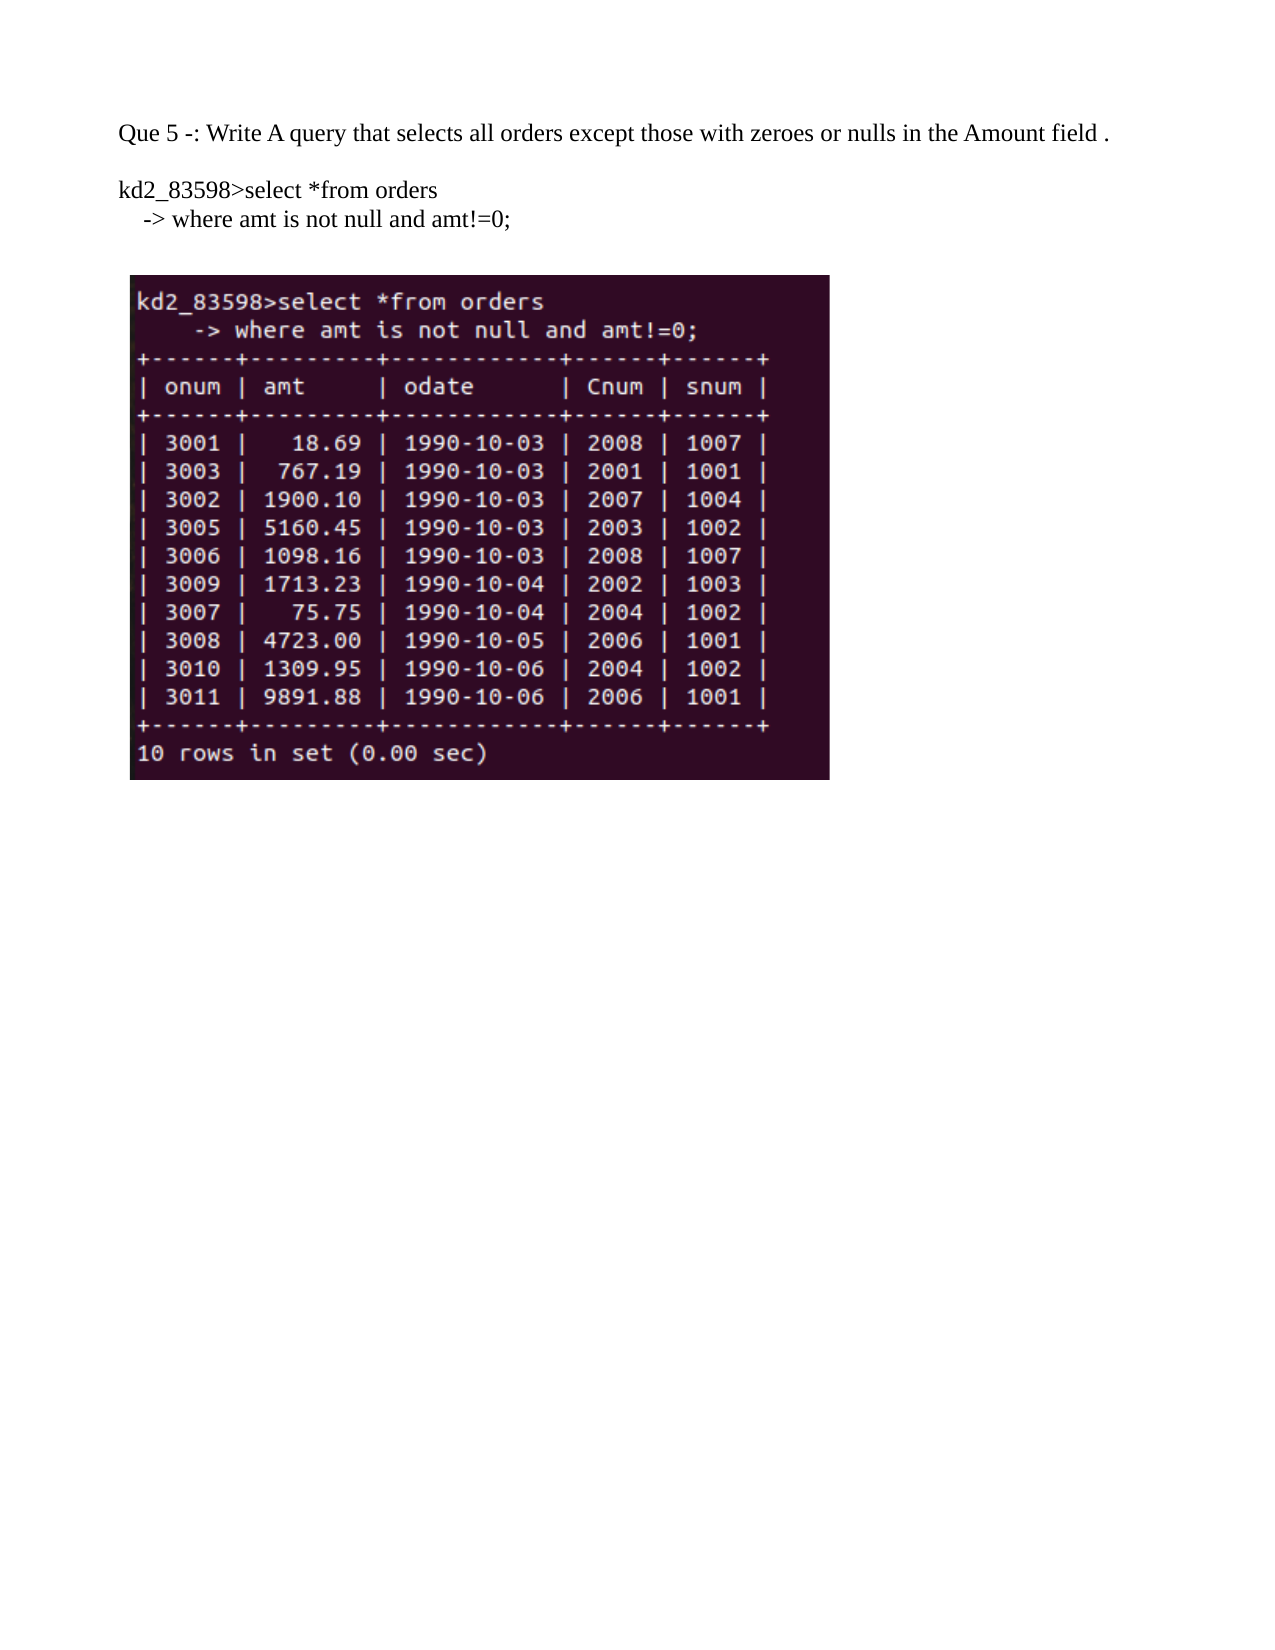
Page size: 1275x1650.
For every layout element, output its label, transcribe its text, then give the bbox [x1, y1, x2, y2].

picture [129, 275, 830, 780]
text -> where amt is not null and amt!=0; [118, 204, 1157, 233]
text Que 5 -: Write A query that selects all orders except those with zeroes or nulls in the Amount field . [118, 118, 1157, 147]
text kd2_83598>select *from orders [118, 176, 1157, 204]
